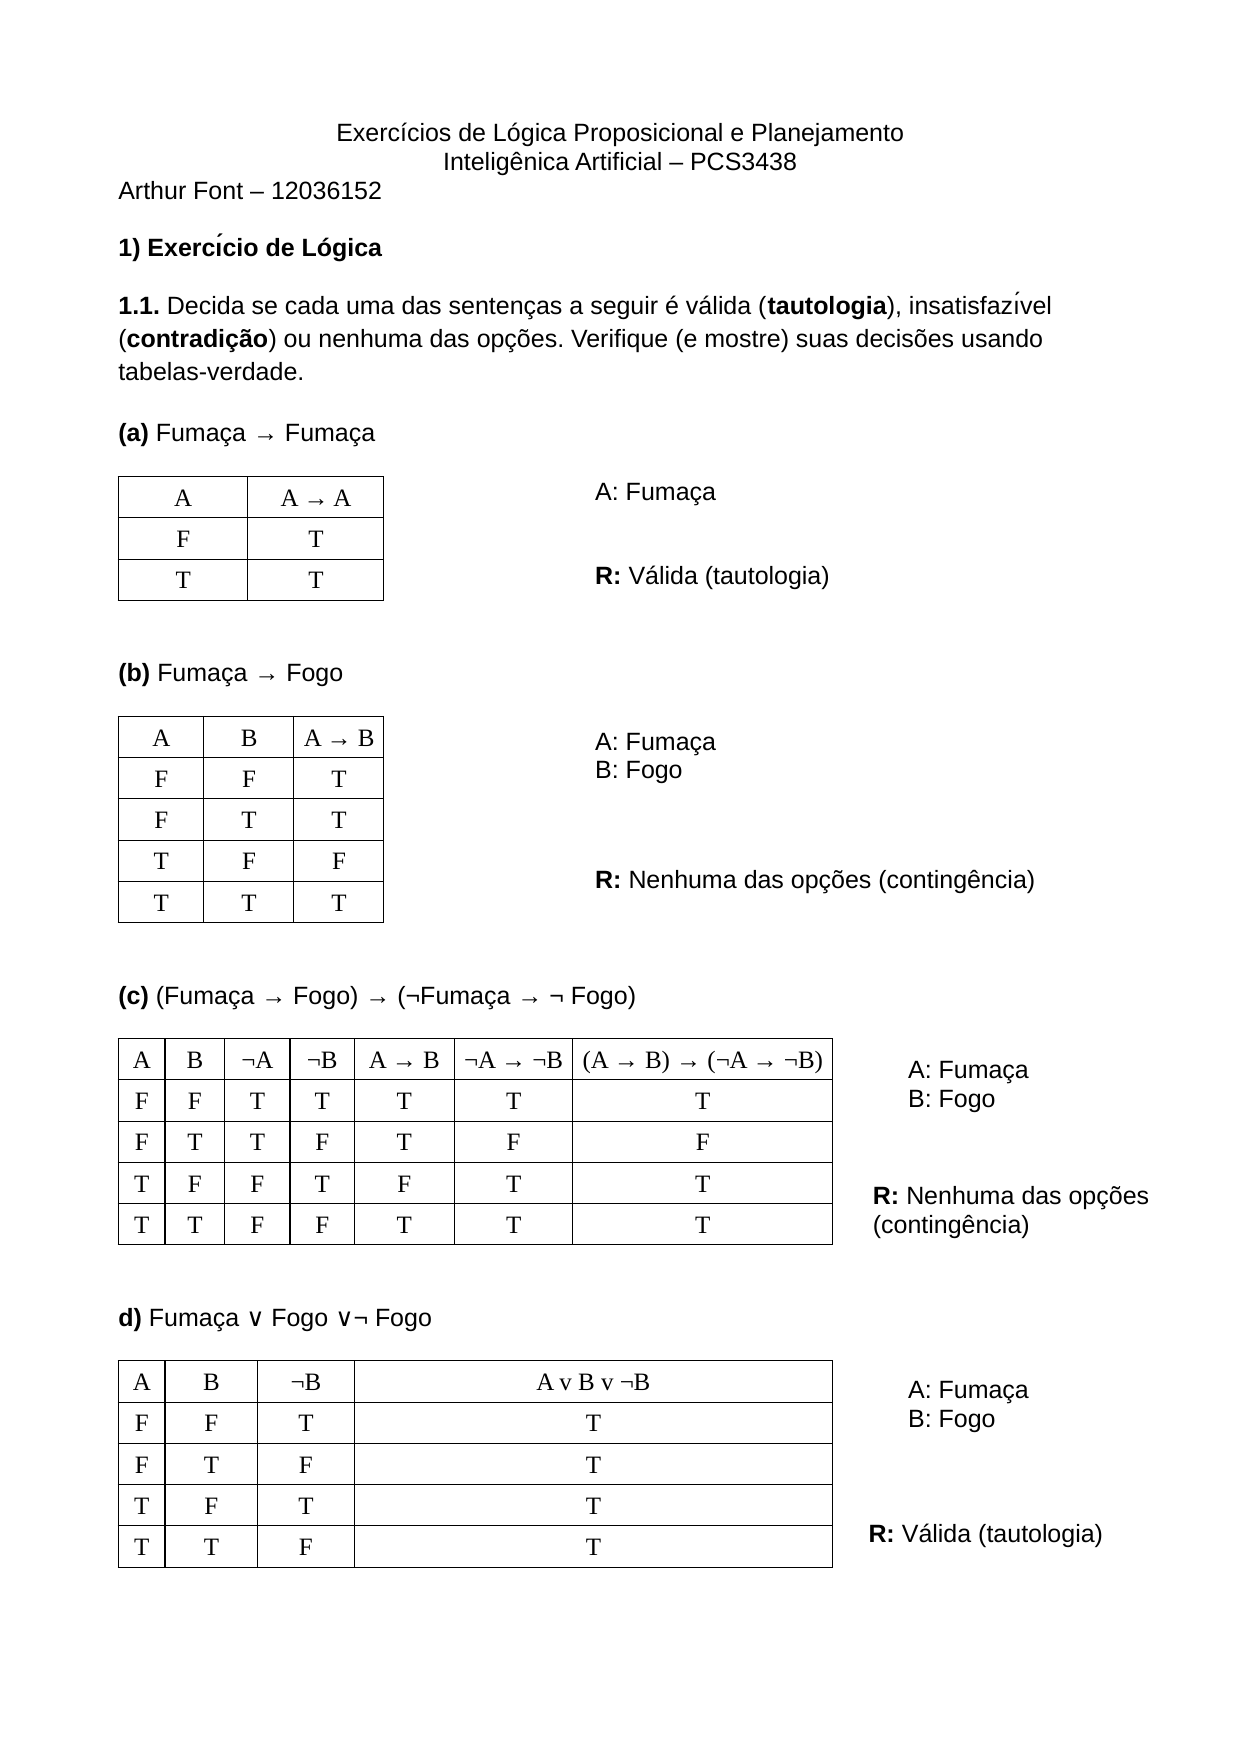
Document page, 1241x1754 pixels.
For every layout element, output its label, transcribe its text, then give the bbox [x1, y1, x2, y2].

table_header A → B [355, 1039, 454, 1079]
table_cell F [119, 1403, 164, 1443]
text d) Fumaça ∨ Fogo ∨¬ Fogo [118, 1303, 1122, 1332]
table_cell T [455, 1080, 572, 1121]
table_header ¬A → ¬B [455, 1039, 572, 1079]
table_cell T [355, 1444, 832, 1484]
table_cell T [573, 1163, 832, 1203]
table_cell T [573, 1080, 832, 1121]
table_cell F [225, 1204, 289, 1244]
table_header A → B [294, 717, 383, 757]
table_cell F [258, 1444, 354, 1484]
table_cell T [248, 518, 383, 558]
table_cell T [204, 882, 293, 922]
text 1.1. Decida se cada uma das sentenças a seguir é válida (tautologia), insatisfazı́vel (contradição) ou nenhuma das opções. Verifique (e mostre) suas decisões usando tabelas-verdade. [118, 291, 1122, 385]
table_cell F [455, 1122, 572, 1162]
table_cell T [355, 1080, 454, 1121]
table_header ¬B [291, 1039, 354, 1079]
table_cell F [119, 1444, 164, 1484]
table_cell T [291, 1080, 354, 1121]
table_header B [166, 1361, 257, 1402]
table_cell F [291, 1204, 354, 1244]
table_cell F [291, 1122, 354, 1162]
table_cell T [225, 1080, 289, 1121]
table_cell T [119, 1163, 164, 1203]
table_cell T [166, 1444, 257, 1484]
table_header B [166, 1039, 224, 1079]
table_cell T [119, 882, 203, 922]
table_cell F [258, 1526, 354, 1567]
table_cell F [166, 1403, 257, 1443]
table_cell T [355, 1526, 832, 1567]
table_cell F [119, 799, 203, 839]
table_cell T [355, 1403, 832, 1443]
table_header ¬A [225, 1039, 289, 1079]
table_cell T [355, 1485, 832, 1525]
table_cell F [166, 1080, 224, 1121]
table_cell F [119, 1080, 164, 1121]
table_cell T [258, 1403, 354, 1443]
text (b) Fumaça → Fogo [118, 658, 1122, 687]
table_header A [119, 1039, 164, 1079]
table_cell F [166, 1485, 257, 1525]
table_header A → A [248, 477, 383, 517]
table_cell T [166, 1122, 224, 1162]
table_cell T [258, 1485, 354, 1525]
text Inteligênica Artificial – PCS3438 [118, 147, 1122, 176]
text 1) Exercı́cio de Lógica [118, 233, 1122, 262]
table_cell F [573, 1122, 832, 1162]
table_cell F [225, 1163, 289, 1203]
table_header B [204, 717, 293, 757]
table_cell F [204, 841, 293, 881]
table_header A [119, 717, 203, 757]
table_cell T [294, 799, 383, 839]
table_header (A → B) → (¬A → ¬B) [573, 1039, 832, 1079]
text (a) Fumaça → Fumaça [118, 418, 1122, 447]
table_header A v B v ¬B [355, 1361, 832, 1402]
table_cell T [248, 560, 383, 600]
table_cell T [225, 1122, 289, 1162]
table_cell T [166, 1204, 224, 1244]
table_cell T [119, 1204, 164, 1244]
table_cell T [573, 1204, 832, 1244]
table_cell F [119, 758, 203, 798]
table_cell F [204, 758, 293, 798]
table_header A [119, 1361, 164, 1402]
table_cell F [355, 1163, 454, 1203]
table_cell F [119, 1122, 164, 1162]
table_cell T [455, 1204, 572, 1244]
table_cell T [355, 1122, 454, 1162]
table_cell T [294, 758, 383, 798]
table_cell T [294, 882, 383, 922]
table_cell T [204, 799, 293, 839]
table_header ¬B [258, 1361, 354, 1402]
table_cell F [119, 518, 247, 558]
text Exercícios de Lógica Proposicional e Planejamento [118, 118, 1122, 147]
table_cell T [119, 560, 247, 600]
text Arthur Font – 12036152 [118, 176, 1122, 204]
table_cell T [291, 1163, 354, 1203]
table_cell T [355, 1204, 454, 1244]
table_cell T [166, 1526, 257, 1567]
table_cell T [119, 1485, 164, 1525]
text (c) (Fumaça → Fogo) → (¬Fumaça → ¬ Fogo) [118, 981, 1122, 1009]
table_cell T [455, 1163, 572, 1203]
table_cell F [166, 1163, 224, 1203]
table_header A [119, 477, 247, 517]
table_cell T [119, 841, 203, 881]
table_cell F [294, 841, 383, 881]
table_cell T [119, 1526, 164, 1567]
